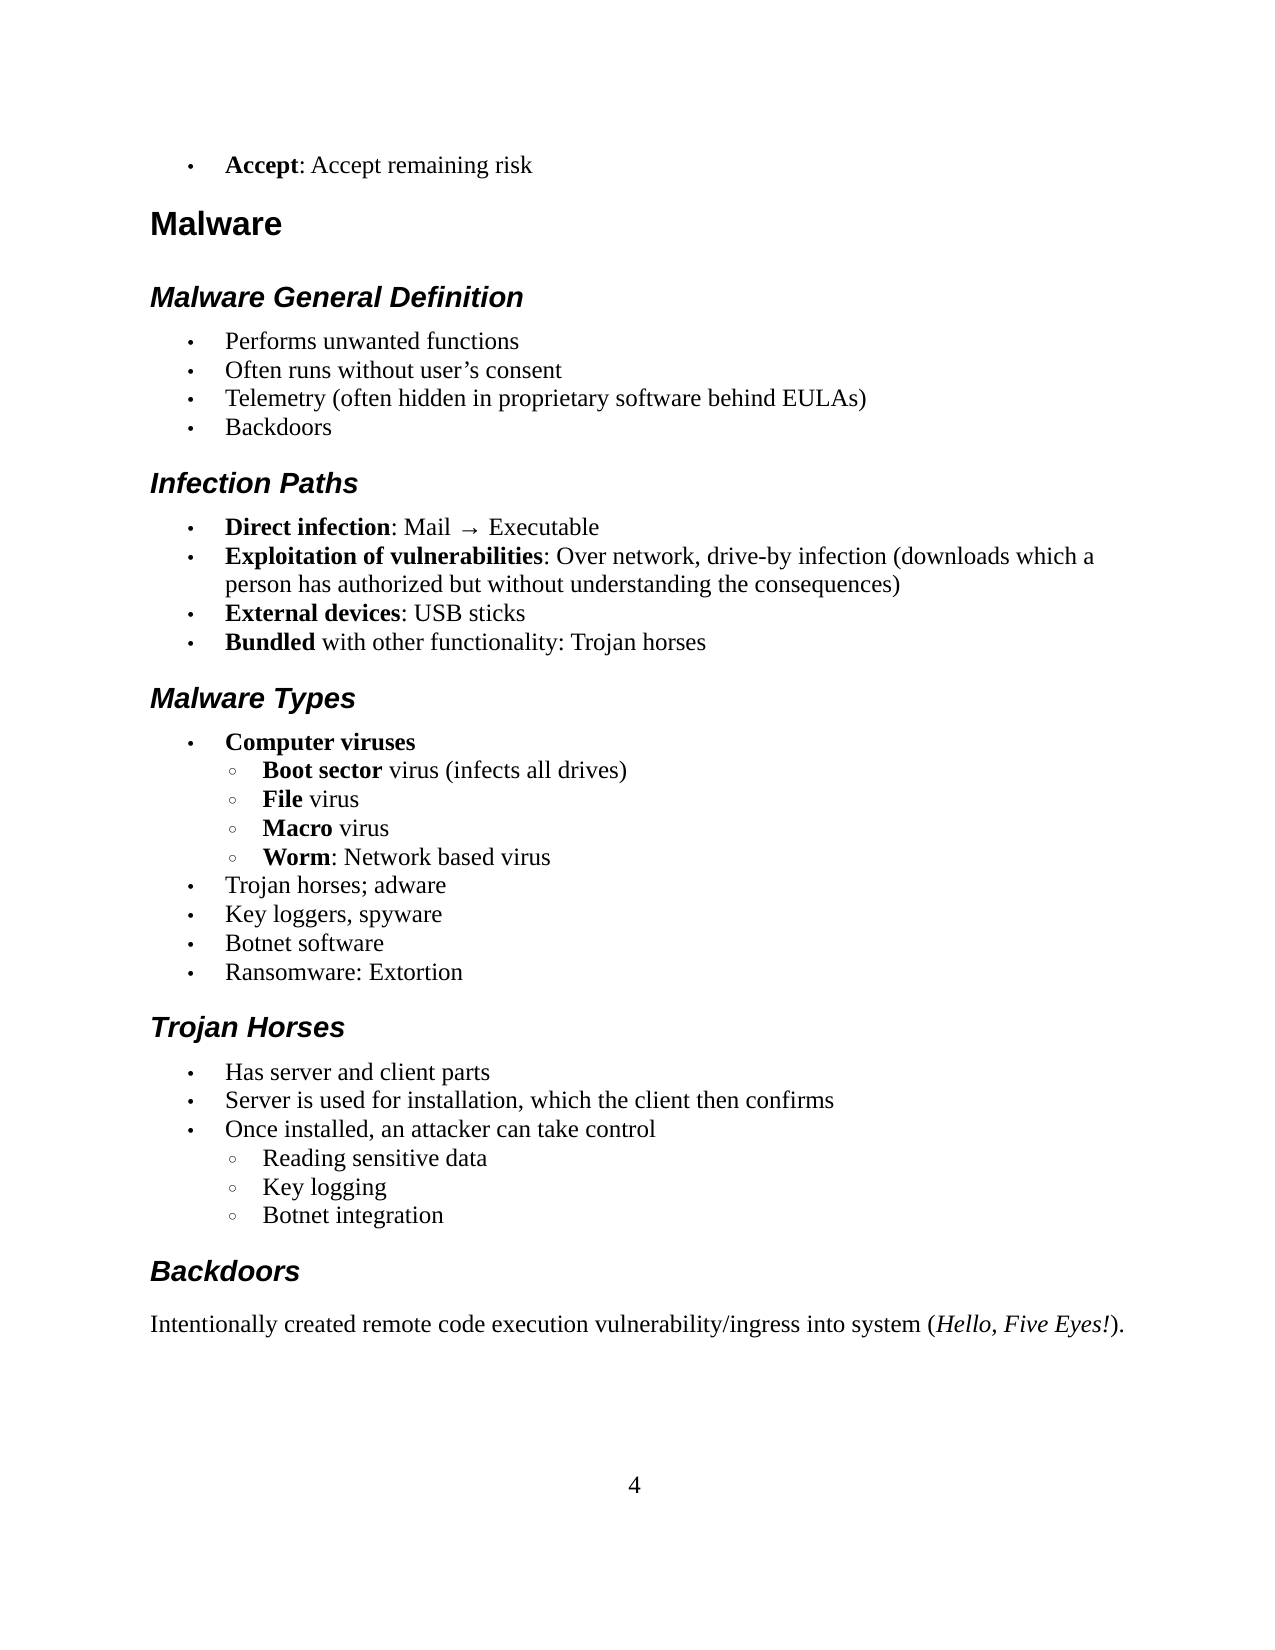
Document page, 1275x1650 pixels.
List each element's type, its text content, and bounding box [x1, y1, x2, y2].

list Direct infection: Mail → Executable [187, 512, 1125, 541]
subtitle Malware General Definition [150, 280, 1125, 313]
list Ransomware: Extortion [187, 957, 1125, 986]
list Botnet software [187, 928, 1125, 957]
list Accept: Accept remaining risk [187, 150, 1125, 179]
list Server is used for installation, which the client then confirms [187, 1085, 1125, 1114]
subtitle Trojan Horses [150, 1011, 1125, 1044]
list Key logging [225, 1172, 1125, 1200]
list Telemetry (often hidden in proprietary software behind EULAs) [187, 383, 1125, 412]
list Boot sector virus (infects all drives) [225, 756, 1125, 784]
list Key loggers, spyware [187, 899, 1125, 928]
subtitle Malware Types [150, 681, 1125, 714]
list Worm: Network based virus [225, 842, 1125, 871]
list Macro virus [225, 813, 1125, 842]
list Reading sensitive data [225, 1143, 1125, 1172]
subtitle Backdoors [150, 1254, 1125, 1288]
subtitle Malware [150, 204, 1125, 242]
list Bundled with other functionality: Trojan horses [187, 627, 1125, 656]
list Trojan horses; adware [187, 871, 1125, 899]
list Has server and client parts [187, 1057, 1125, 1085]
list Once installed, an attacker can take control [187, 1114, 1125, 1143]
list Computer viruses [187, 727, 1125, 756]
list Backdoors [187, 412, 1125, 441]
list File virus [225, 784, 1125, 813]
list Exploitation of vulnerabilities: Over network, drive-by infection (downloads which a person has authorized but without understanding the consequences) [187, 541, 1125, 598]
list Performs unwanted functions [187, 326, 1125, 355]
list External devices: USB sticks [187, 598, 1125, 627]
subtitle Infection Paths [150, 466, 1125, 499]
list Botnet integration [225, 1200, 1125, 1229]
list Often runs without user’s consent [187, 355, 1125, 383]
text Intentionally created remote code execution vulnerability/ingress into system (Hello, Five Eyes!). [150, 1309, 1125, 1338]
